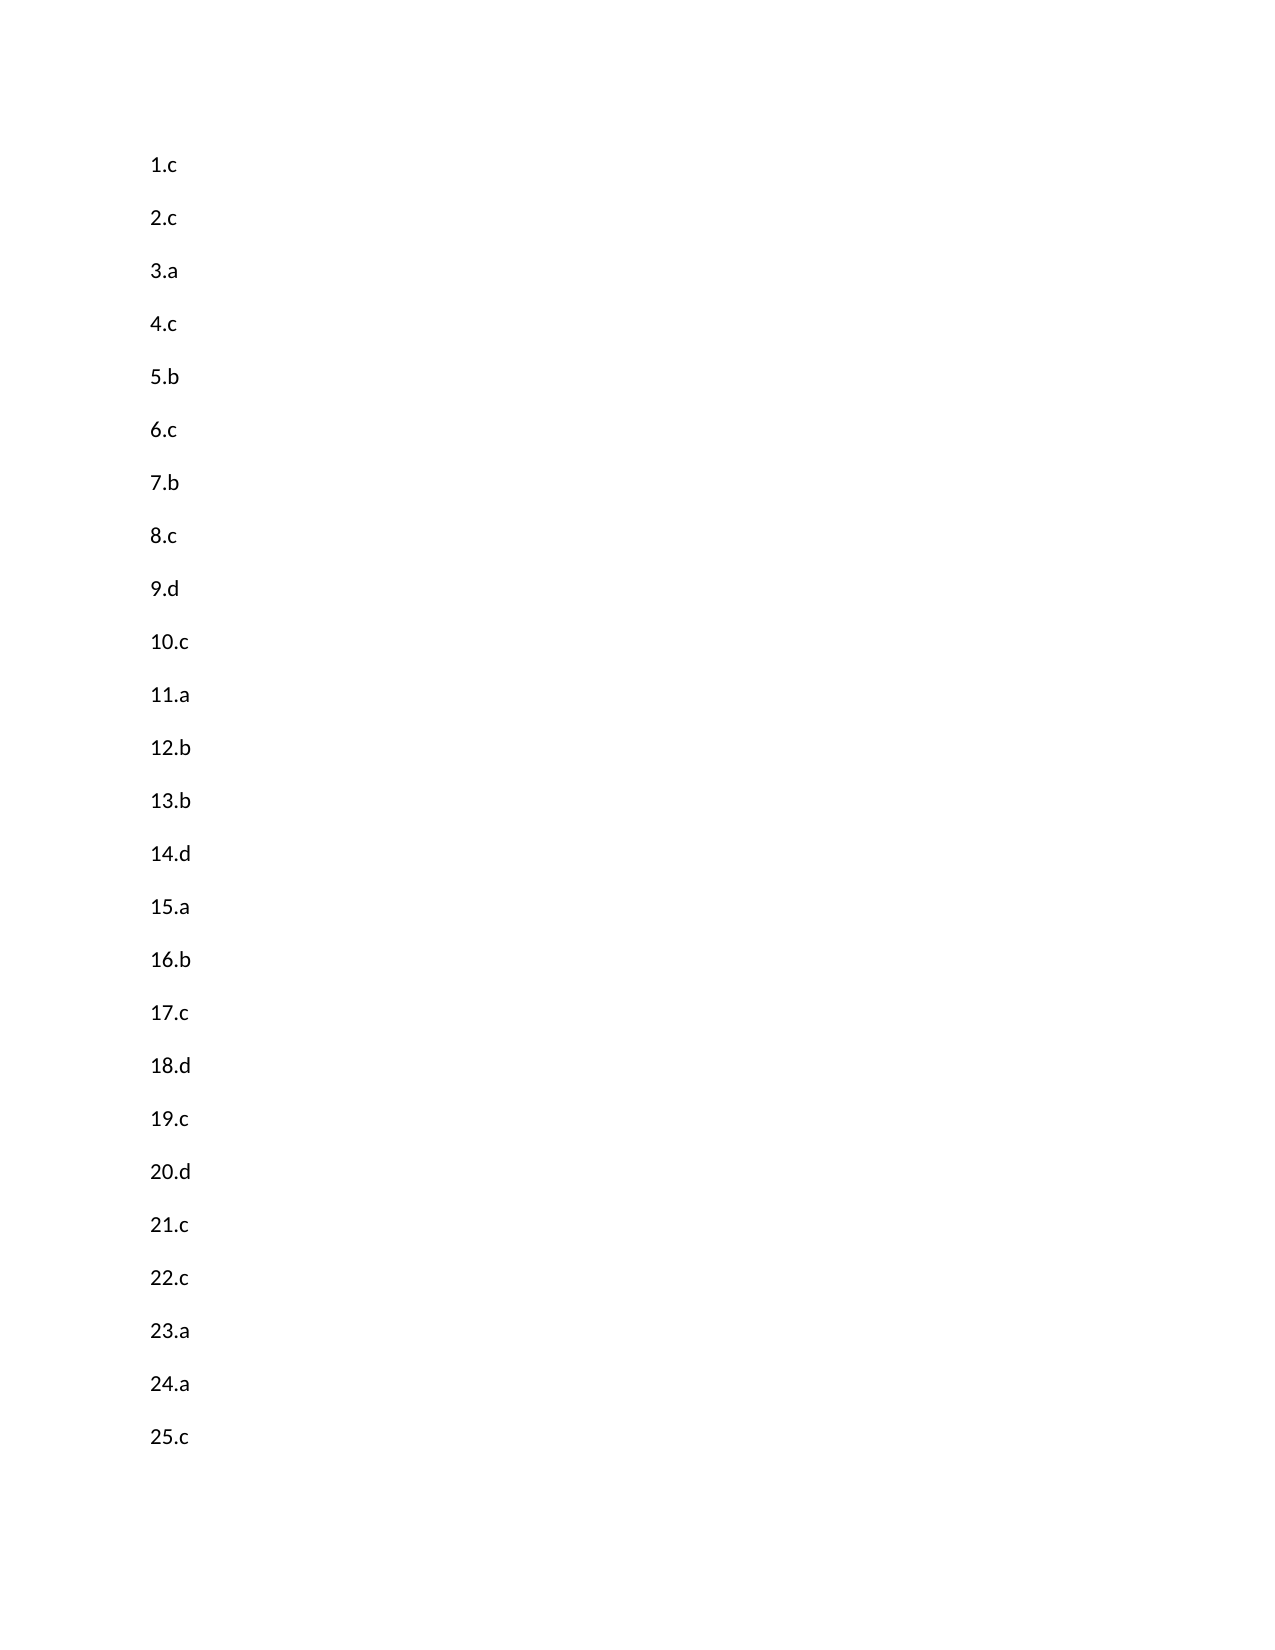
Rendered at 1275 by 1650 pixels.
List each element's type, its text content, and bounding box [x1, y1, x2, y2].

text 5.b [150, 362, 1125, 390]
text 11.a [150, 680, 1125, 708]
text 23.a [150, 1316, 1125, 1344]
text 9.d [150, 574, 1125, 602]
text 22.c [150, 1263, 1125, 1291]
text 4.c [150, 309, 1125, 337]
text 6.c [150, 415, 1125, 443]
text 10.c [150, 627, 1125, 655]
text 24.a [150, 1369, 1125, 1397]
text 18.d [150, 1051, 1125, 1079]
text 21.c [150, 1210, 1125, 1238]
text 8.c [150, 521, 1125, 549]
text 19.c [150, 1104, 1125, 1132]
text 15.a [150, 892, 1125, 920]
text 14.d [150, 839, 1125, 867]
text 16.b [150, 945, 1125, 973]
text 25.c [150, 1422, 1125, 1451]
text 1.c [150, 150, 1125, 178]
text 17.c [150, 998, 1125, 1026]
text 2.c [150, 203, 1125, 231]
text 3.a [150, 256, 1125, 284]
text 7.b [150, 468, 1125, 496]
text 20.d [150, 1157, 1125, 1185]
text 13.b [150, 786, 1125, 814]
text 12.b [150, 733, 1125, 761]
